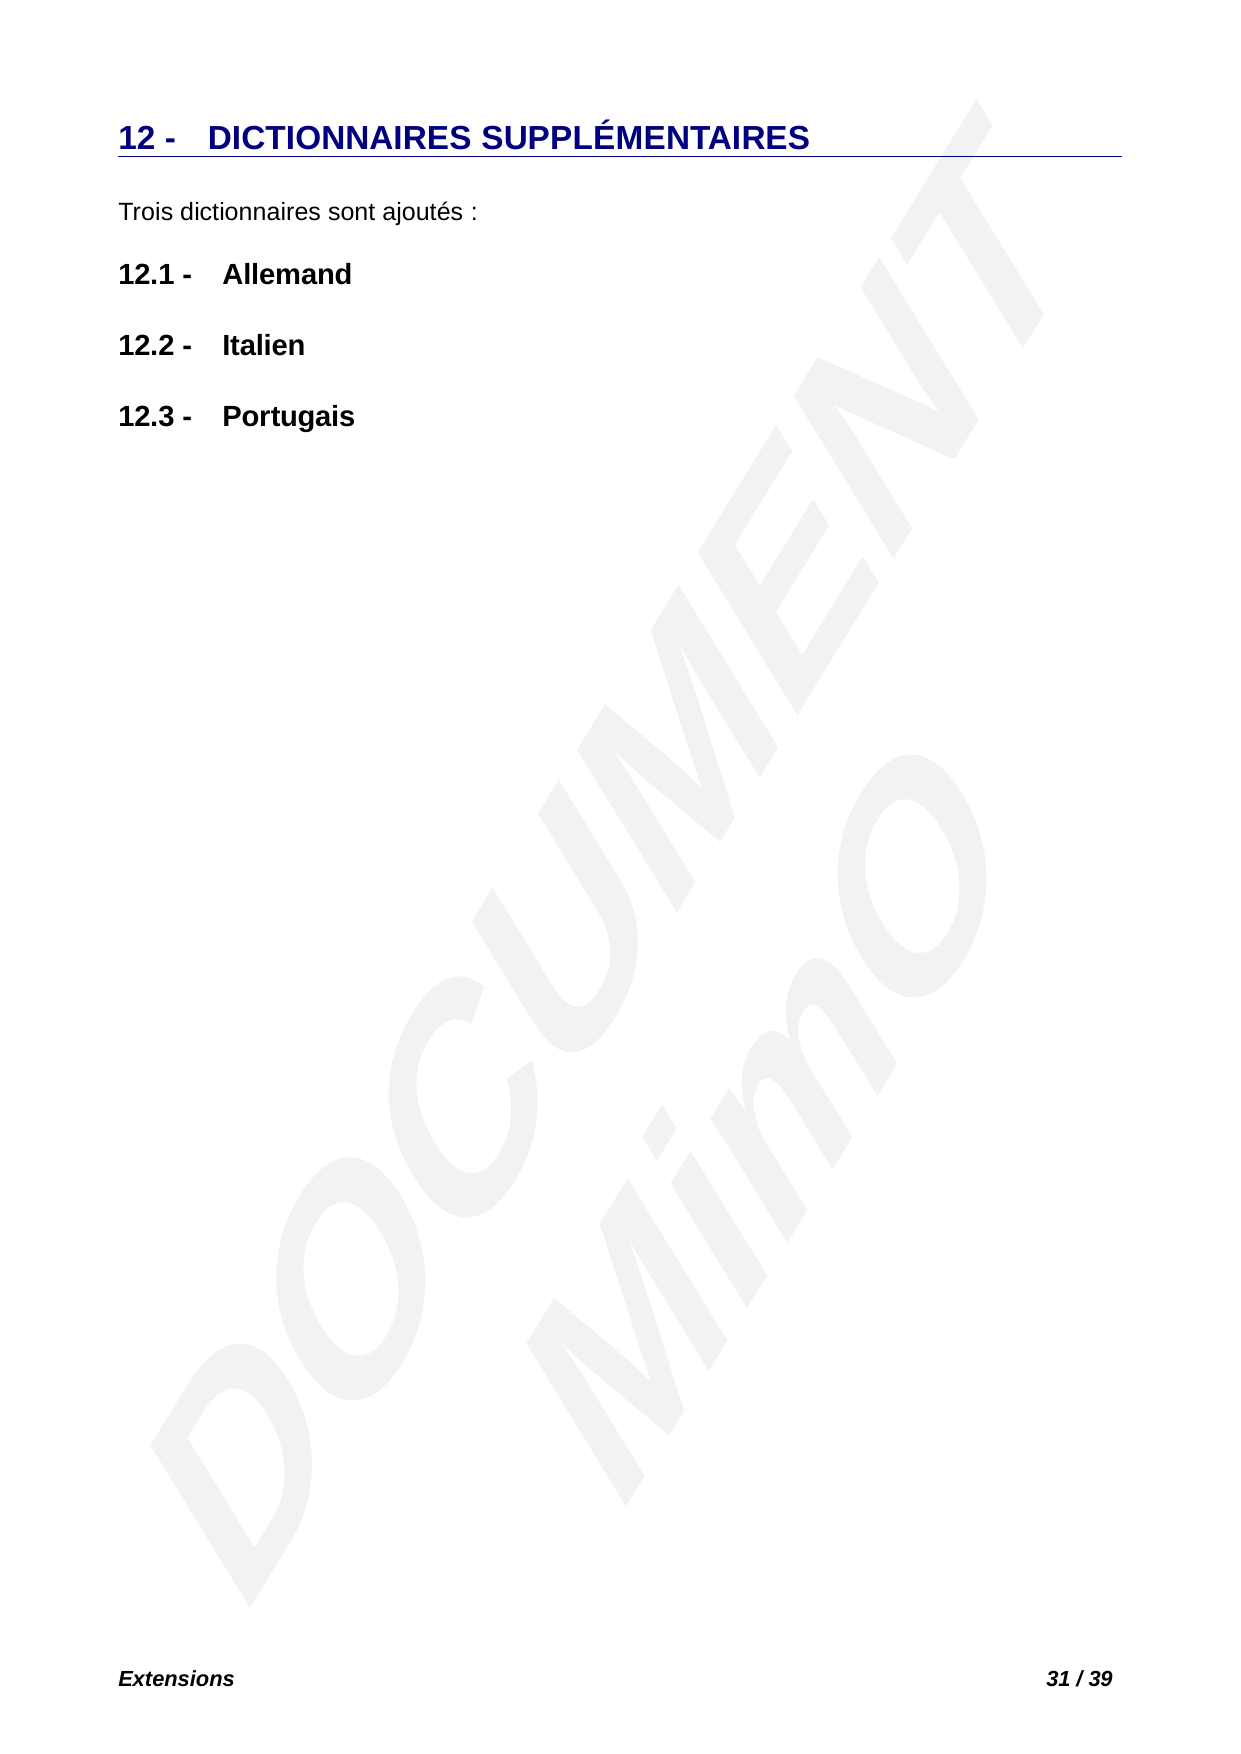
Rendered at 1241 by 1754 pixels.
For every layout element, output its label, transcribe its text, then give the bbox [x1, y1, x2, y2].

subtitle Allemand [118, 257, 1122, 290]
subtitle Dictionnaires supplémentaires [118, 118, 1122, 156]
text Trois dictionnaires sont ajoutés : [118, 195, 1122, 227]
subtitle Portugais [118, 399, 1122, 433]
subtitle Italien [118, 328, 1122, 361]
